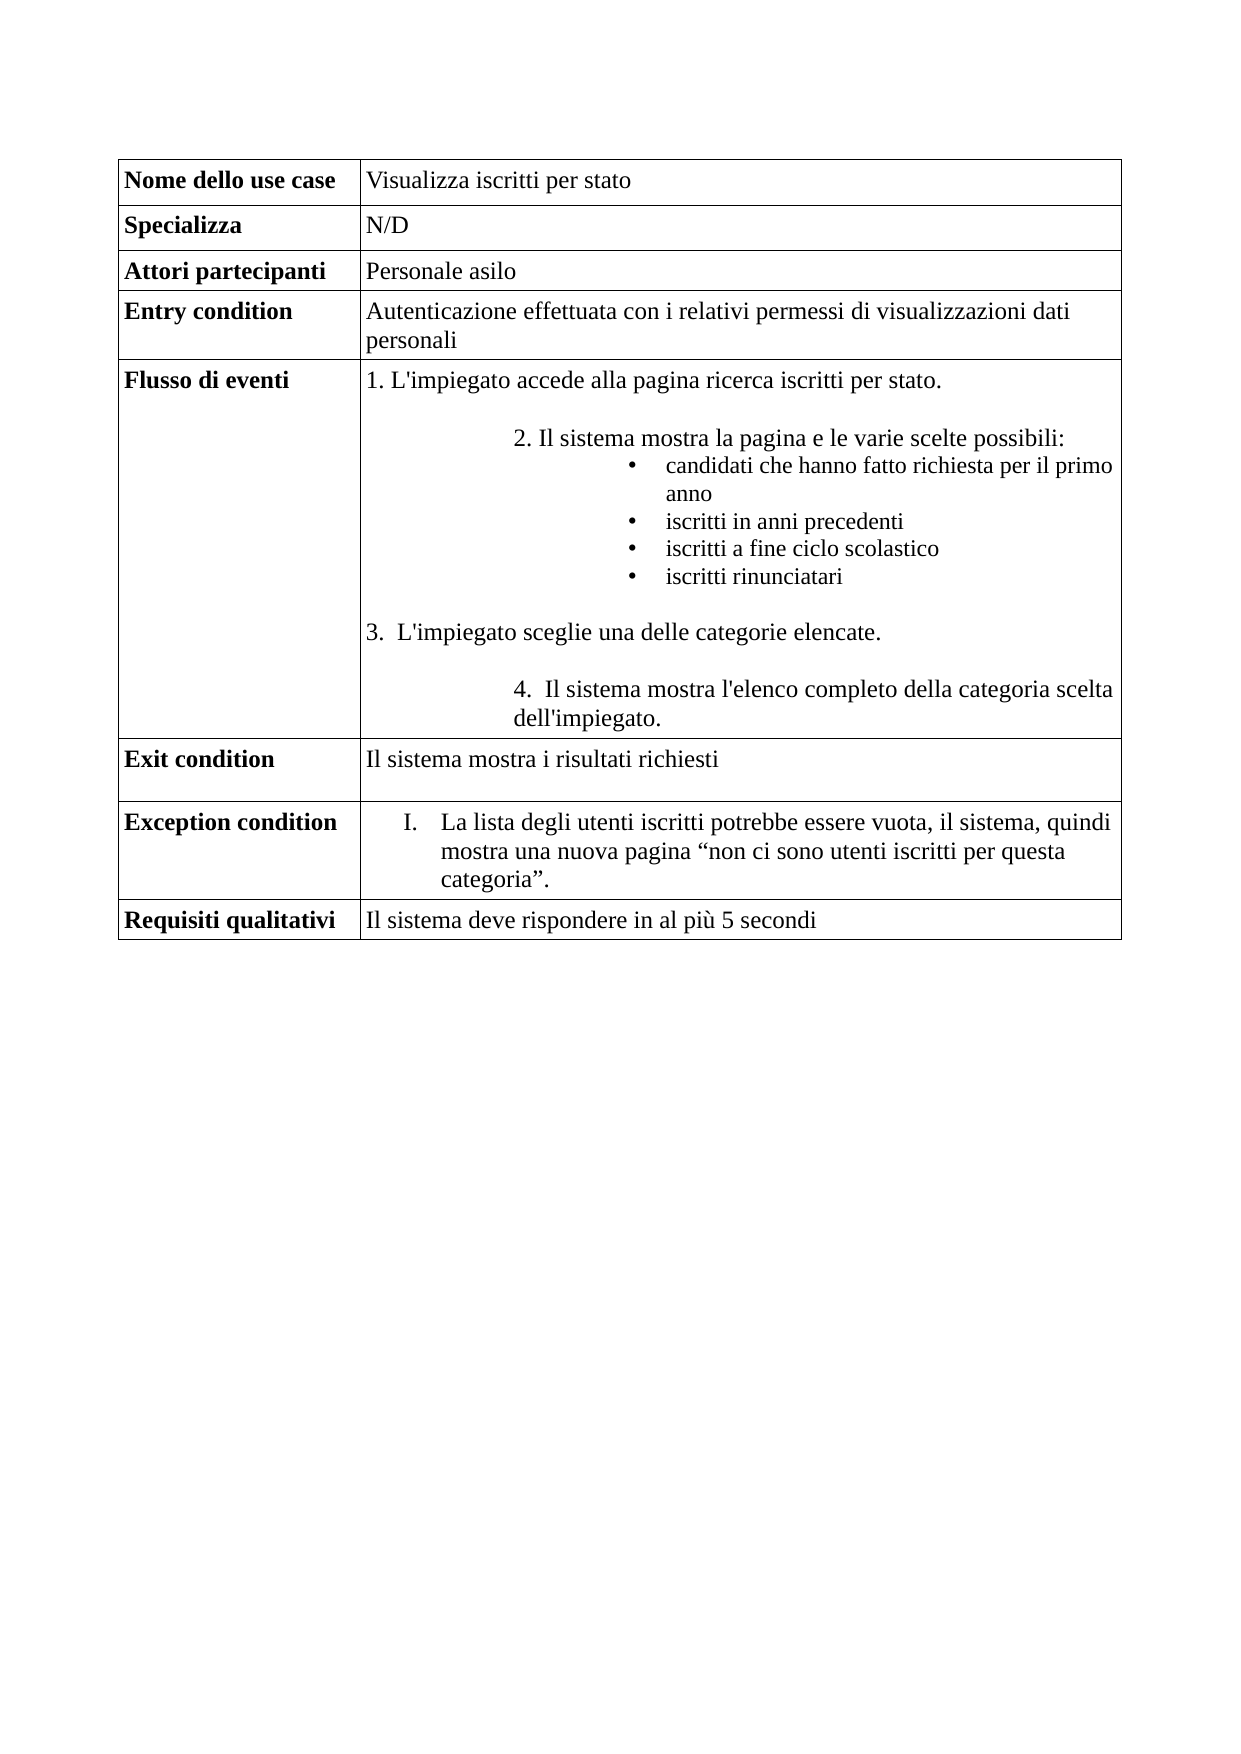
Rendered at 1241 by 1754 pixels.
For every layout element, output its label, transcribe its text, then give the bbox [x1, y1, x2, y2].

table_cell Attori partecipanti [119, 251, 360, 290]
table_cell Specializza [119, 206, 360, 250]
table_header Nome dello use case [119, 160, 360, 205]
table_cell Il sistema mostra i risultati richiesti [361, 739, 1121, 801]
table_cell Personale asilo [361, 251, 1121, 290]
table_cell Entry condition [119, 291, 360, 359]
table_header Visualizza iscritti per stato [361, 160, 1121, 205]
table_cell Exit condition [119, 739, 360, 801]
table_cell Il sistema deve rispondere in al più 5 secondi [361, 900, 1121, 939]
table_cell Exception condition [119, 802, 360, 899]
table_cell La lista degli utenti iscritti potrebbe essere vuota, il sistema, quindi mostra una nuova pagina “non ci sono utenti iscritti per questa categoria”. [361, 802, 1121, 899]
table_cell Autenticazione effettuata con i relativi permessi di visualizzazioni dati personali [361, 291, 1121, 359]
table_cell L'impiegato accede alla pagina ricerca iscritti per stato. Il sistema mostra la pagina e le varie scelte possibili: candidati che hanno fatto richiesta per il primo anno iscritti in anni precedenti iscritti a fine ciclo scolastico iscritti rinunciatari L'impiegato sceglie una delle categorie elencate. Il sistema mostra l'elenco completo della categoria scelta dell'impiegato. [361, 360, 1121, 738]
table_cell Flusso di eventi [119, 360, 360, 738]
table_cell Requisiti qualitativi [119, 900, 360, 939]
table_cell N/D [361, 206, 1121, 250]
